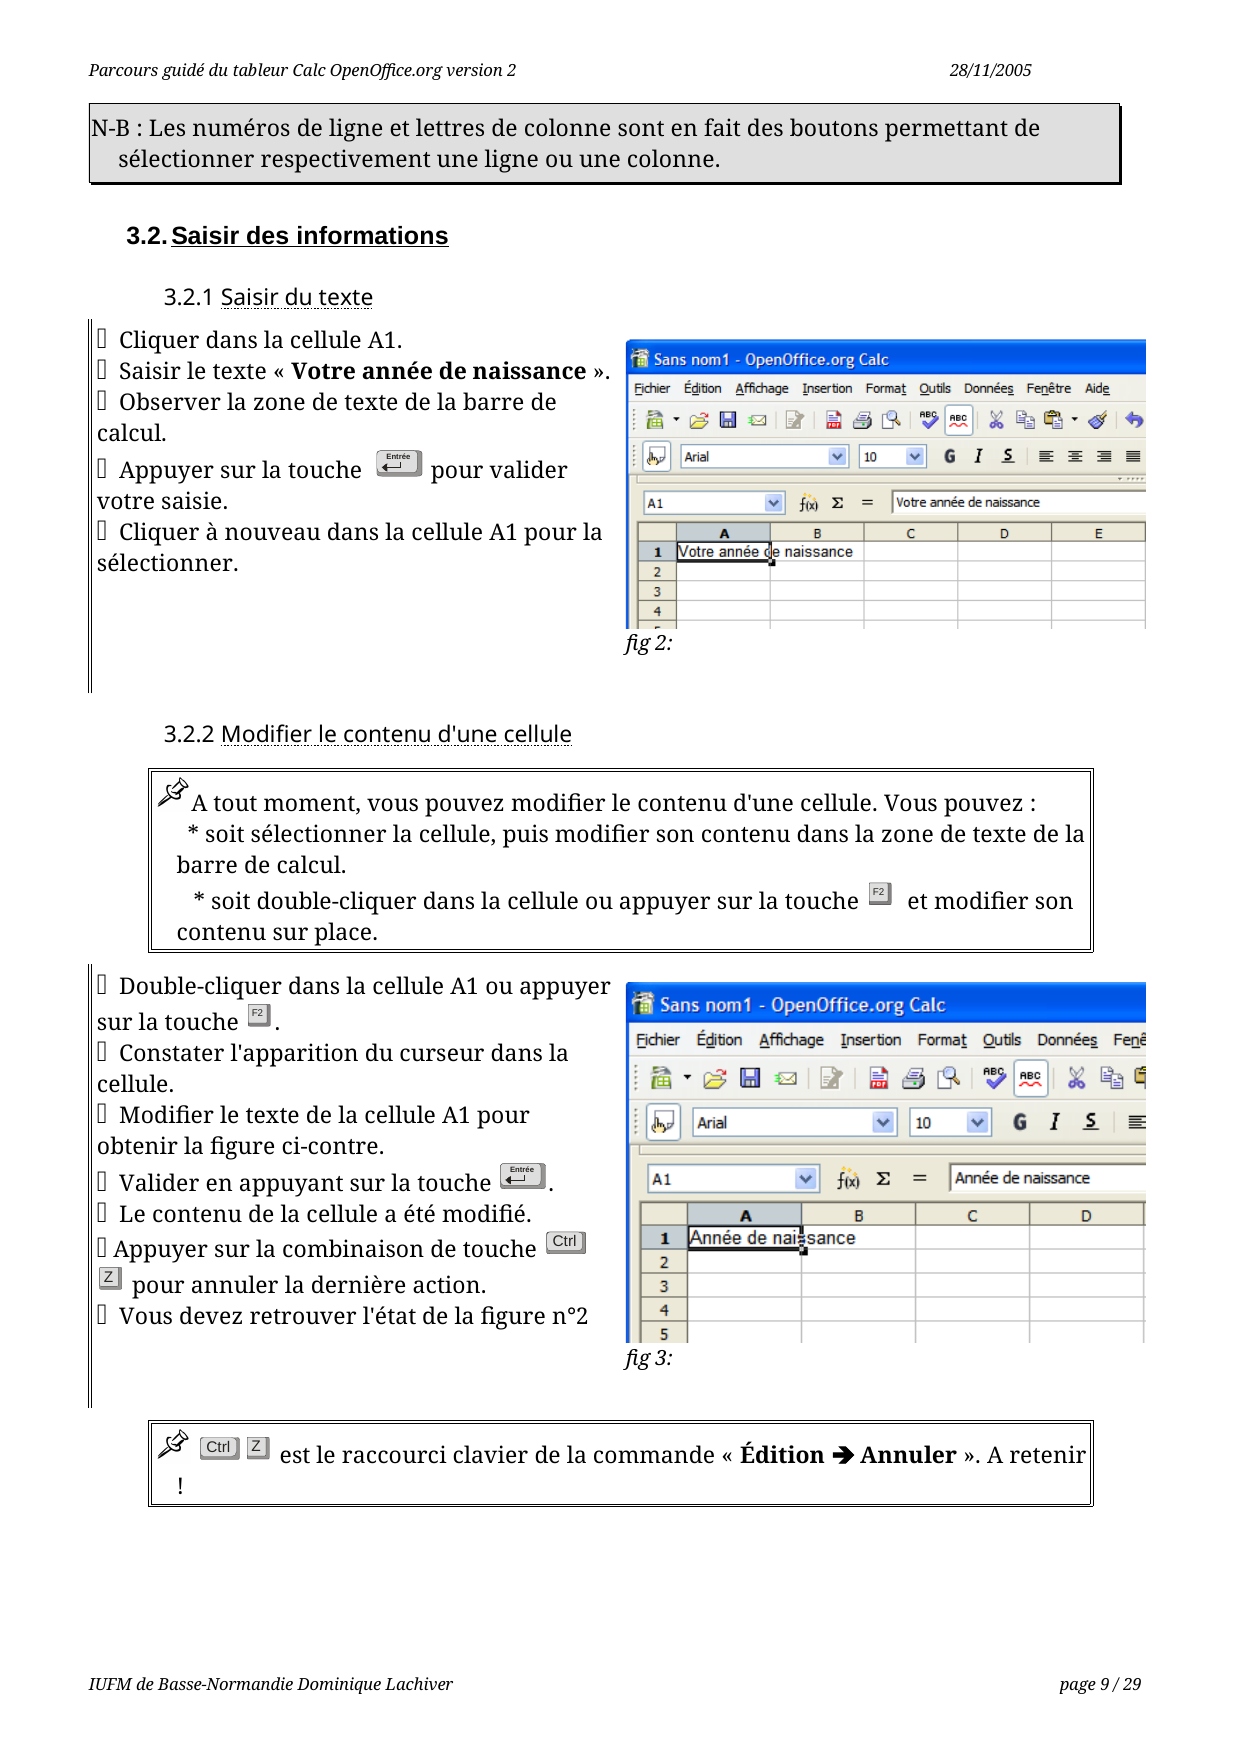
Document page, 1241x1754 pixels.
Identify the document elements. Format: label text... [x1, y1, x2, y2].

text N-B : Les numéros de ligne et lettres de colonne sont en fait des boutons permettant de sélectionner respectivement une ligne ou une colonne. [90, 104, 1119, 182]
subtitle Saisir du texte [163, 281, 1152, 312]
subtitle Saisir des informations [126, 222, 1152, 250]
subtitle Modifier le contenu d'une cellule [163, 718, 1152, 749]
table_header [620, 319, 1152, 693]
picture [153, 773, 192, 812]
picture [625, 336, 1146, 629]
table_header [620, 964, 1152, 1408]
table_header  Double-cliquer dans la cellule A1 ou appuyer sur la touche .  Constater l'apparition du curseur dans la cellule.  Modifier le texte de la cellule A1 pour obtenir la figure ci-contre.  Valider en appuyant sur la touche .  Le contenu de la cellule a été modifié.  Appuyer sur la combinaison de touche pour annuler la dernière action.  Vous devez retrouver l'état de la figure n°2 [92, 964, 620, 1408]
picture [625, 982, 1146, 1343]
table_header  Cliquer dans la cellule A1.  Saisir le texte « Votre année de naissance ».  Observer la zone de texte de la barre de calcul.  Appuyer sur la touche pour valider votre saisie.  Cliquer à nouveau dans la cellule A1 pour la sélectionner. [92, 319, 620, 693]
picture [153, 1425, 192, 1464]
